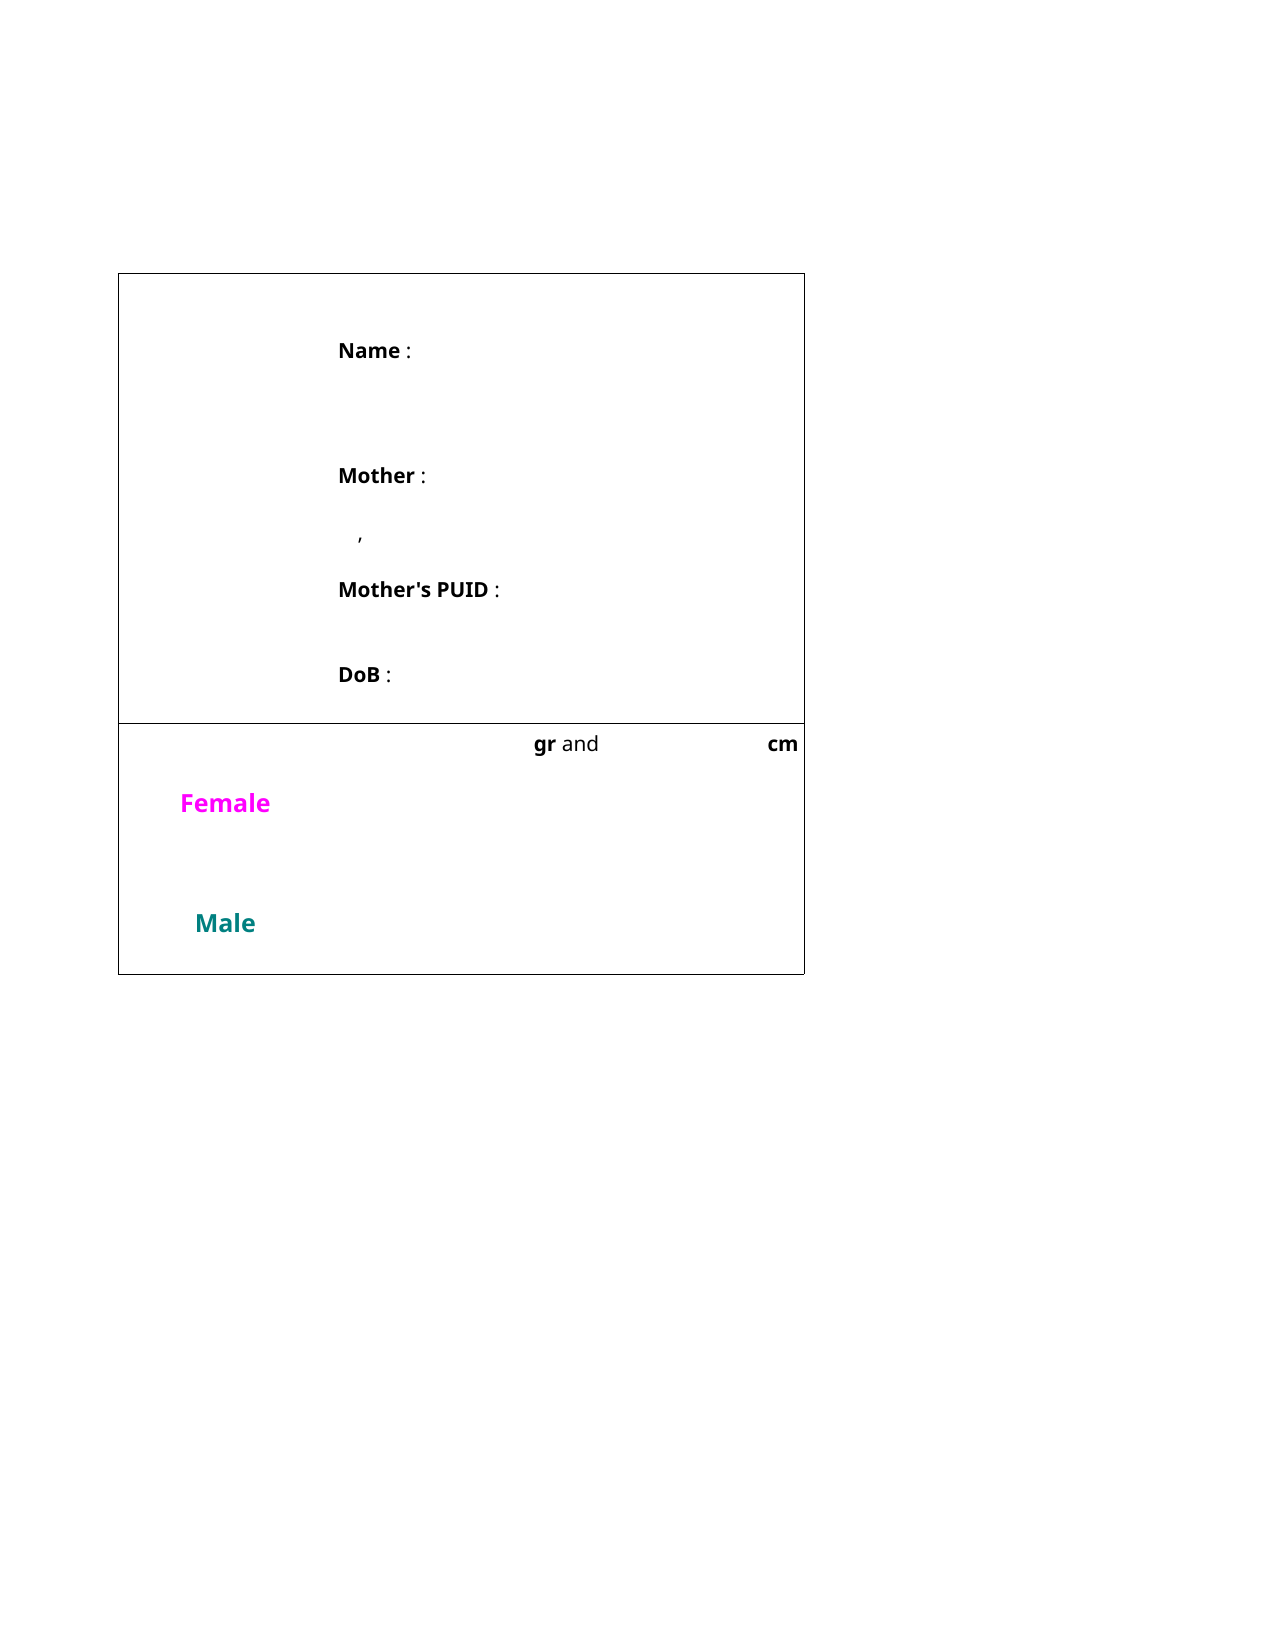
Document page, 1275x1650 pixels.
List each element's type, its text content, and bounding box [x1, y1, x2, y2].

text <for each="newborn in objects"> [118, 239, 1157, 273]
table_header [119, 274, 332, 317]
text </for> [118, 974, 1157, 1008]
table_header <newborn.name> [606, 274, 804, 723]
table_header Name : <newborn.newborn_name> <if test="newborn.mother"> Mother : <newborn.mother.name.lastname>, <newborn.mother.name.name> Mother's PUID : <newborn.mother.puid> </if> DoB : <newborn.birth_date> [332, 274, 606, 723]
table_cell <newborn.weight> gr and <newborn.length> cm [332, 724, 804, 974]
table_cell <if test="newborn.sex =='f'" > Female </if> <if test="newborn.sex =='m'" > Male </if> [119, 724, 332, 974]
table_header [119, 318, 332, 723]
